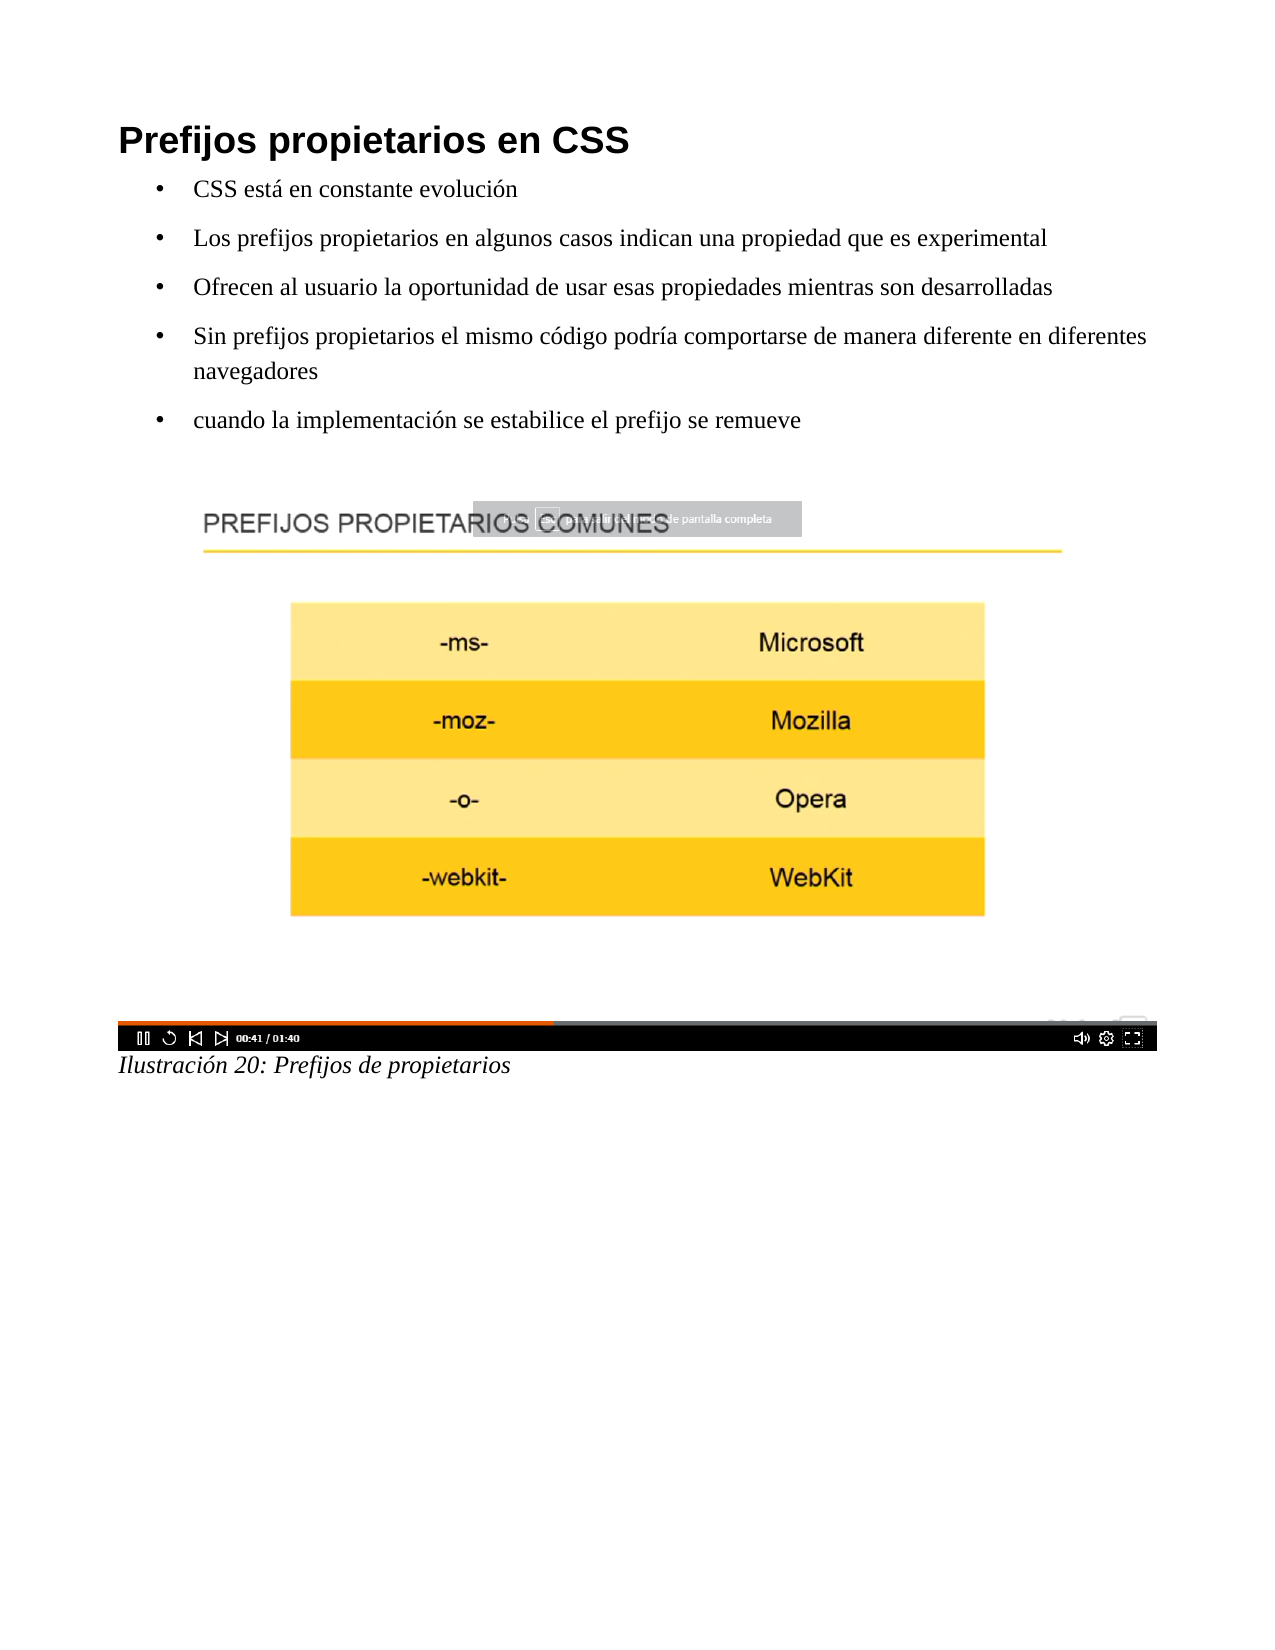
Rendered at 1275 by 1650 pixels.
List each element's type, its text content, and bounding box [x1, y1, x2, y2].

list cuando la implementación se estabilice el prefijo se remueve [156, 405, 1157, 434]
list Los prefijos propietarios en algunos casos indican una propiedad que es experimental [156, 223, 1157, 252]
text Ilustración 20: Prefijos de propietarios [118, 1051, 1157, 1079]
picture [118, 466, 1157, 1051]
list Sin prefijos propietarios el mismo código podría comportarse de manera diferente en diferentes navegadores [156, 321, 1157, 385]
list Ofrecen al usuario la oportunidad de usar esas propiedades mientras son desarrolladas [156, 272, 1157, 301]
subtitle Prefijos propietarios en CSS [118, 118, 1157, 162]
list CSS está en constante evolución [156, 174, 1157, 203]
